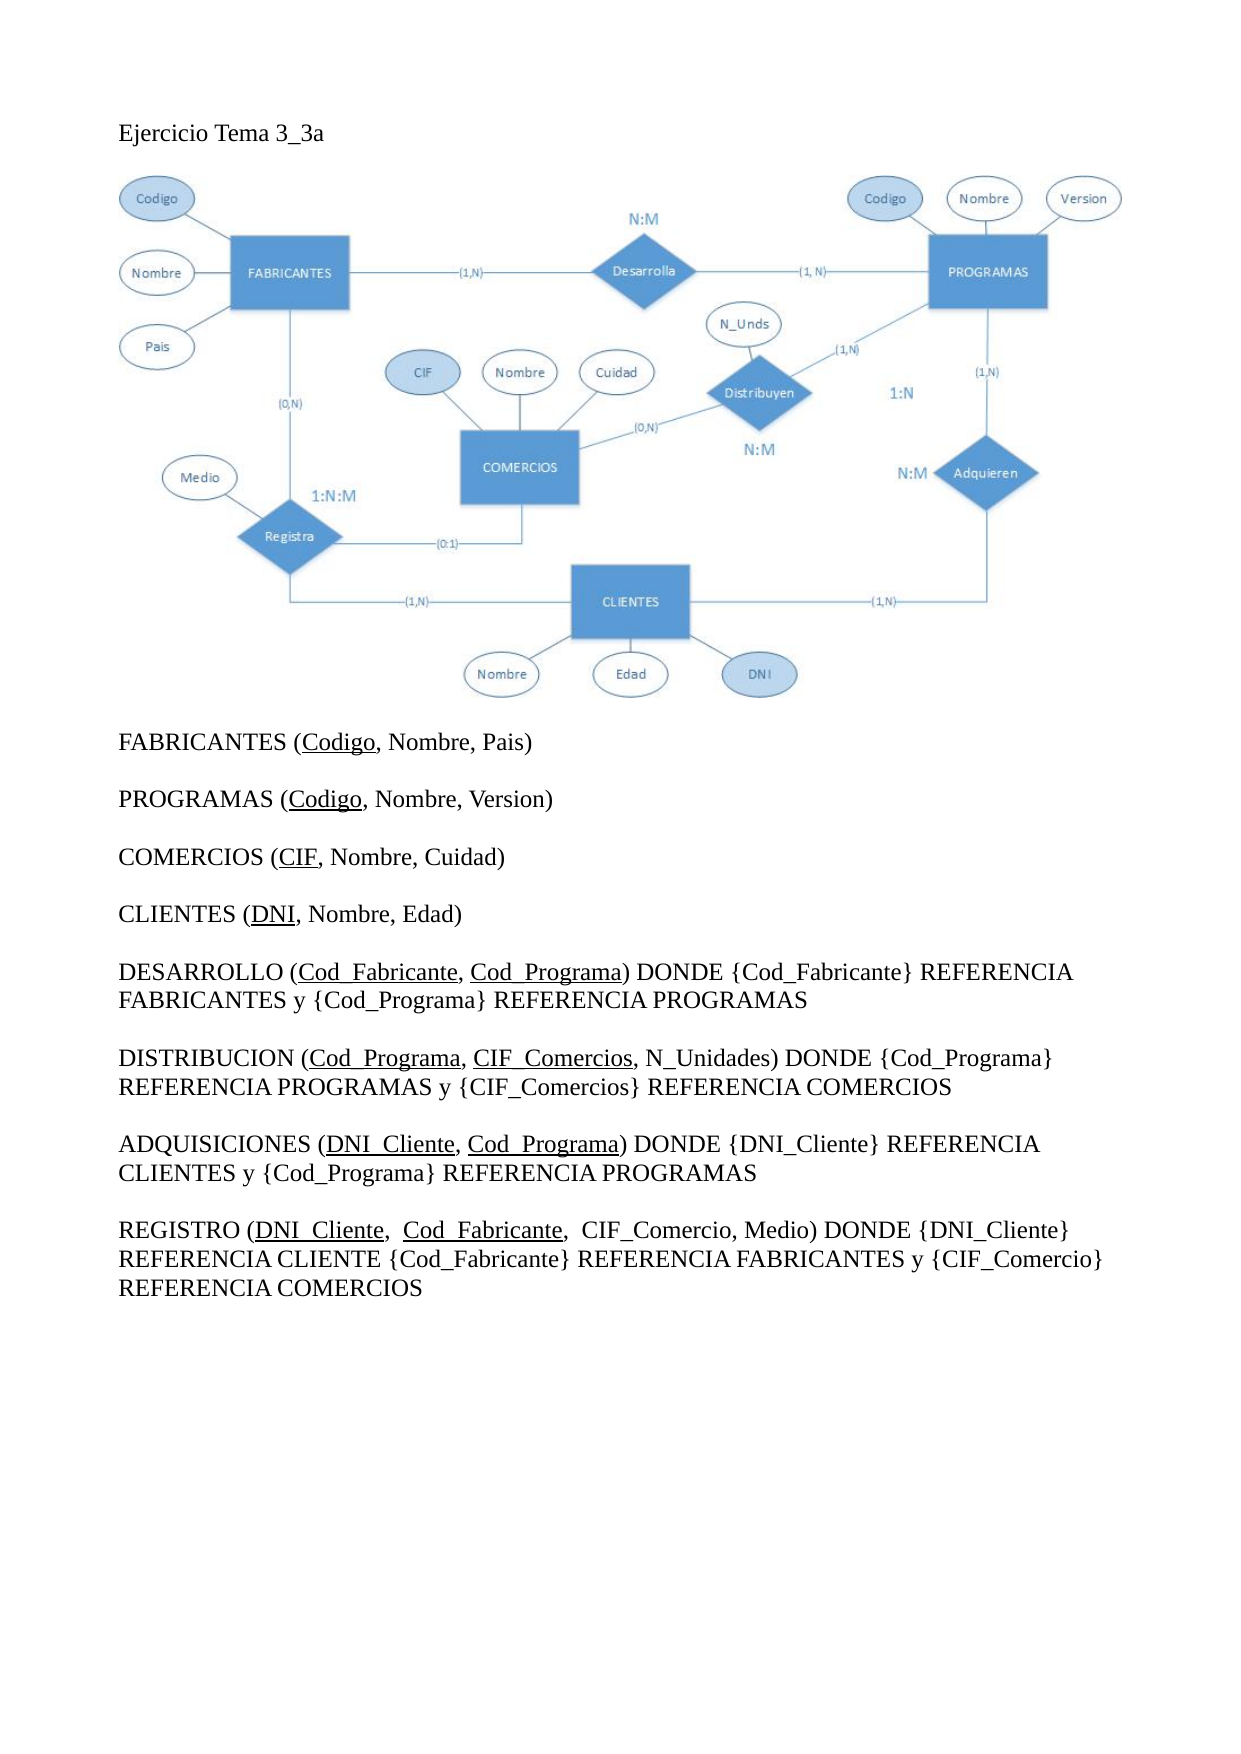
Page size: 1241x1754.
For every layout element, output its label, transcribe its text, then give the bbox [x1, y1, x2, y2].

text Ejercicio Tema 3_3a [118, 118, 1122, 147]
text CLIENTES (DNI, Nombre, Edad) [118, 899, 1122, 928]
text FABRICANTES (Codigo, Nombre, Pais) [118, 727, 1122, 755]
text PROGRAMAS (Codigo, Nombre, Version) [118, 784, 1122, 813]
text ADQUISICIONES (DNI_Cliente, Cod_Programa) DONDE {DNI_Cliente} REFERENCIA CLIENTES y {Cod_Programa} REFERENCIA PROGRAMAS [118, 1129, 1122, 1187]
text REGISTRO (DNI_Cliente, Cod_Fabricante, CIF_Comercio, Medio) DONDE {DNI_Cliente} REFERENCIA CLIENTE {Cod_Fabricante} REFERENCIA FABRICANTES y {CIF_Comercio} REFERENCIA COMERCIOS [118, 1215, 1122, 1302]
text COMERCIOS (CIF, Nombre, Cuidad) [118, 842, 1122, 870]
picture [118, 175, 1123, 698]
text DISTRIBUCION (Cod_Programa, CIF_Comercios, N_Unidades) DONDE {Cod_Programa} REFERENCIA PROGRAMAS y {CIF_Comercios} REFERENCIA COMERCIOS [118, 1043, 1122, 1100]
text DESARROLLO (Cod_Fabricante, Cod_Programa) DONDE {Cod_Fabricante} REFERENCIA FABRICANTES y {Cod_Programa} REFERENCIA PROGRAMAS [118, 957, 1122, 1014]
